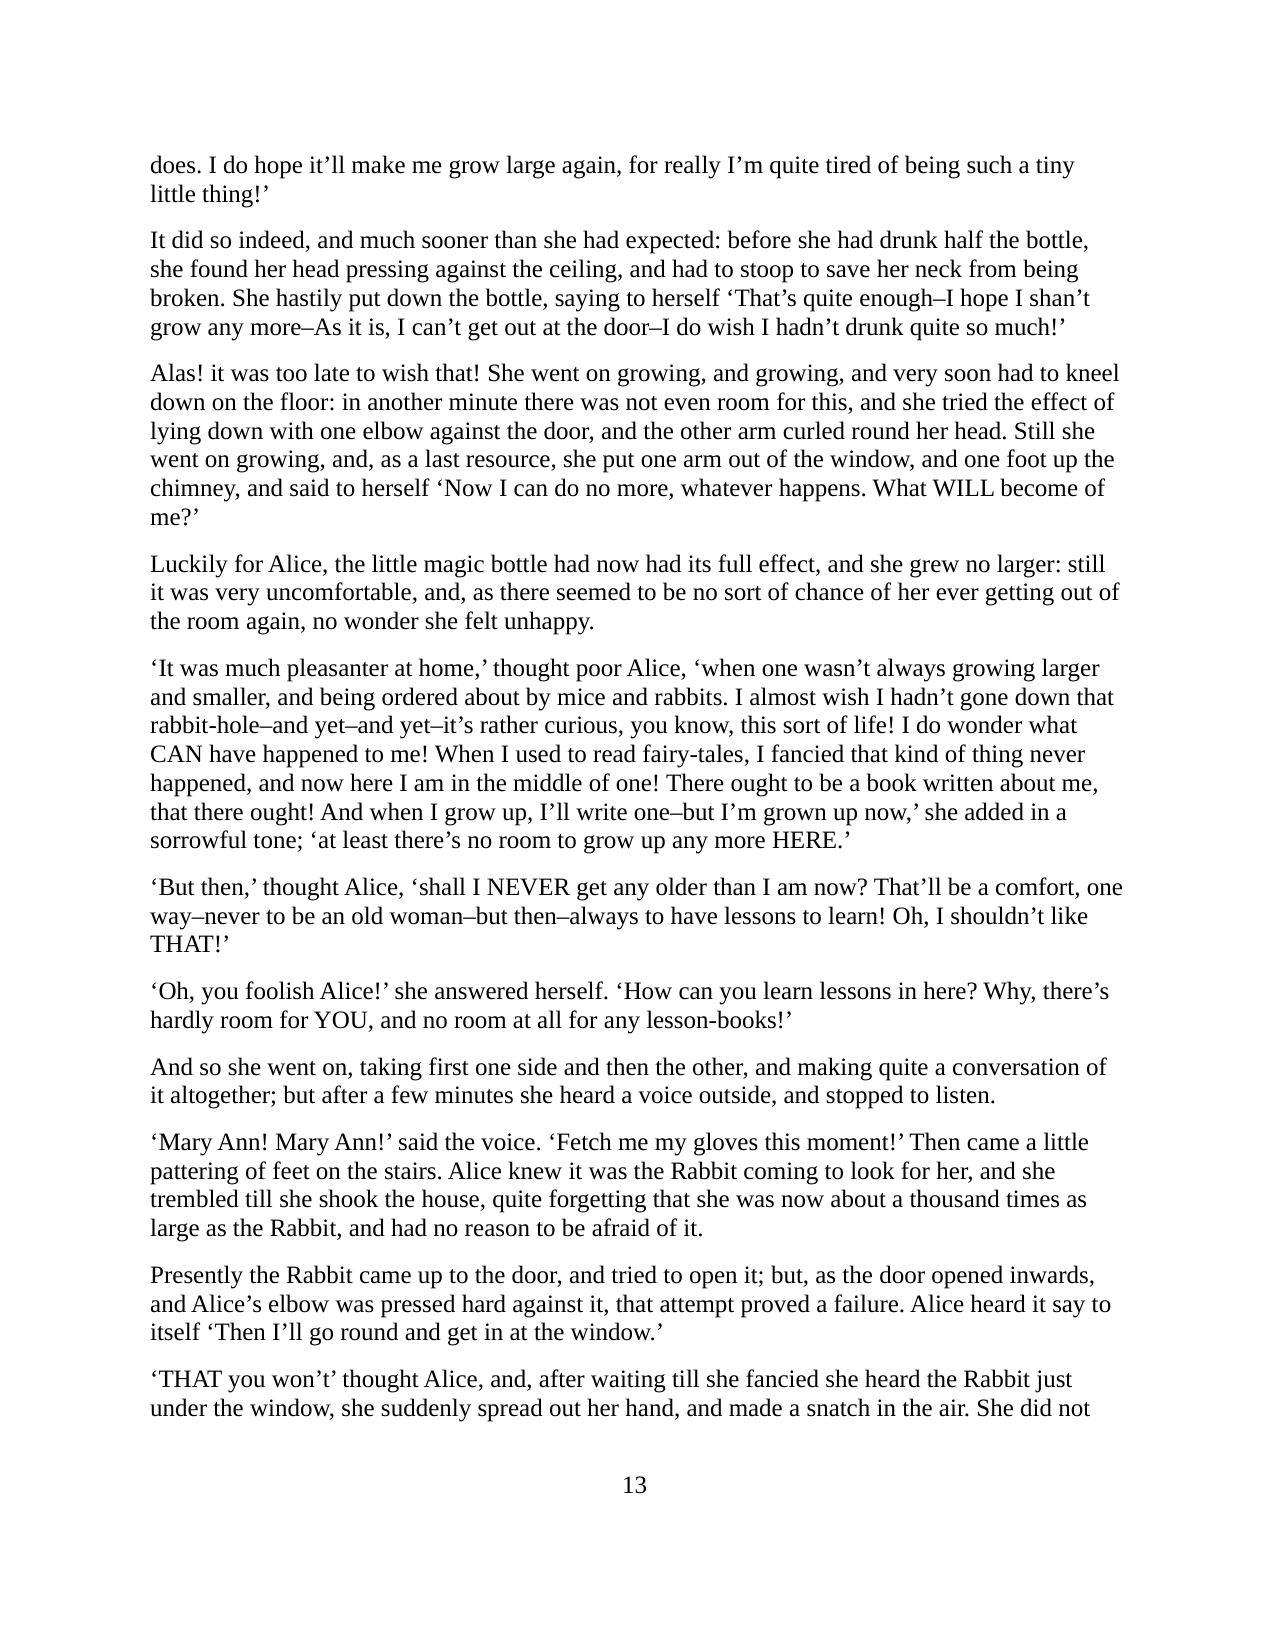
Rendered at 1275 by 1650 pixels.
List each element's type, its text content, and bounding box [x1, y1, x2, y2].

text ‘Oh, you foolish Alice!’ she answered herself. ‘How can you learn lessons in here? Why, there’s hardly room for YOU, and no room at all for any lesson-books!’ [150, 976, 1125, 1034]
text does. I do hope it’ll make me grow large again, for really I’m quite tired of being such a tiny little thing!’ [150, 150, 1125, 207]
text ‘Mary Ann! Mary Ann!’ said the voice. ‘Fetch me my gloves this moment!’ Then came a little pattering of feet on the stairs. Alice knew it was the Rabbit coming to look for her, and she trembled till she shook the house, quite forgetting that she was now about a thousand times as large as the Rabbit, and had no reason to be afraid of it. [150, 1127, 1125, 1242]
text And so she went on, taking first one side and then the other, and making quite a conversation of it altogether; but after a few minutes she heard a voice outside, and stopped to listen. [150, 1052, 1125, 1109]
text Alas! it was too late to wish that! She went on growing, and growing, and very soon had to kneel down on the floor: in another minute there was not even room for this, and she tried the effect of lying down with one elbow against the door, and the other arm curled round her head. Still she went on growing, and, as a last resource, she put one arm out of the window, and one foot up the chimney, and said to herself ‘Now I can do no more, whatever happens. What WILL become of me?’ [150, 358, 1125, 531]
text ‘But then,’ thought Alice, ‘shall I NEVER get any older than I am now? That’ll be a comfort, one way–never to be an old woman–but then–always to have lessons to learn! Oh, I shouldn’t like THAT!’ [150, 872, 1125, 958]
text It did so indeed, and much sooner than she had expected: before she had drunk half the bottle, she found her head pressing against the ceiling, and had to stoop to save her neck from being broken. She hastily put down the bottle, saying to herself ‘That’s quite enough–I hope I shan’t grow any more–As it is, I can’t get out at the door–I do wish I hadn’t drunk quite so much!’ [150, 225, 1125, 340]
text Luckily for Alice, the little magic bottle had now had its full effect, and she grew no larger: still it was very uncomfortable, and, as there seemed to be no sort of chance of her ever getting out of the room again, no wonder she felt unhappy. [150, 549, 1125, 635]
text Presently the Rabbit came up to the door, and tried to open it; but, as the door opened inwards, and Alice’s elbow was pressed hard against it, that attempt proved a failure. Alice heard it say to itself ‘Then I’ll go round and get in at the window.’ [150, 1260, 1125, 1346]
text ‘THAT you won’t’ thought Alice, and, after waiting till she fancied she heard the Rabbit just under the window, she suddenly spread out her hand, and made a snatch in the air. She did not [150, 1364, 1125, 1422]
text ‘It was much pleasanter at home,’ thought poor Alice, ‘when one wasn’t always growing larger and smaller, and being ordered about by mice and rabbits. I almost wish I hadn’t gone down that rabbit-hole–and yet–and yet–it’s rather curious, you know, this sort of life! I do wonder what CAN have happened to me! When I used to read fairy-tales, I fancied that kind of thing never happened, and now here I am in the middle of one! There ought to be a book written about me, that there ought! And when I grow up, I’ll write one–but I’m grown up now,’ she added in a sorrowful tone; ‘at least there’s no room to grow up any more HERE.’ [150, 653, 1125, 854]
